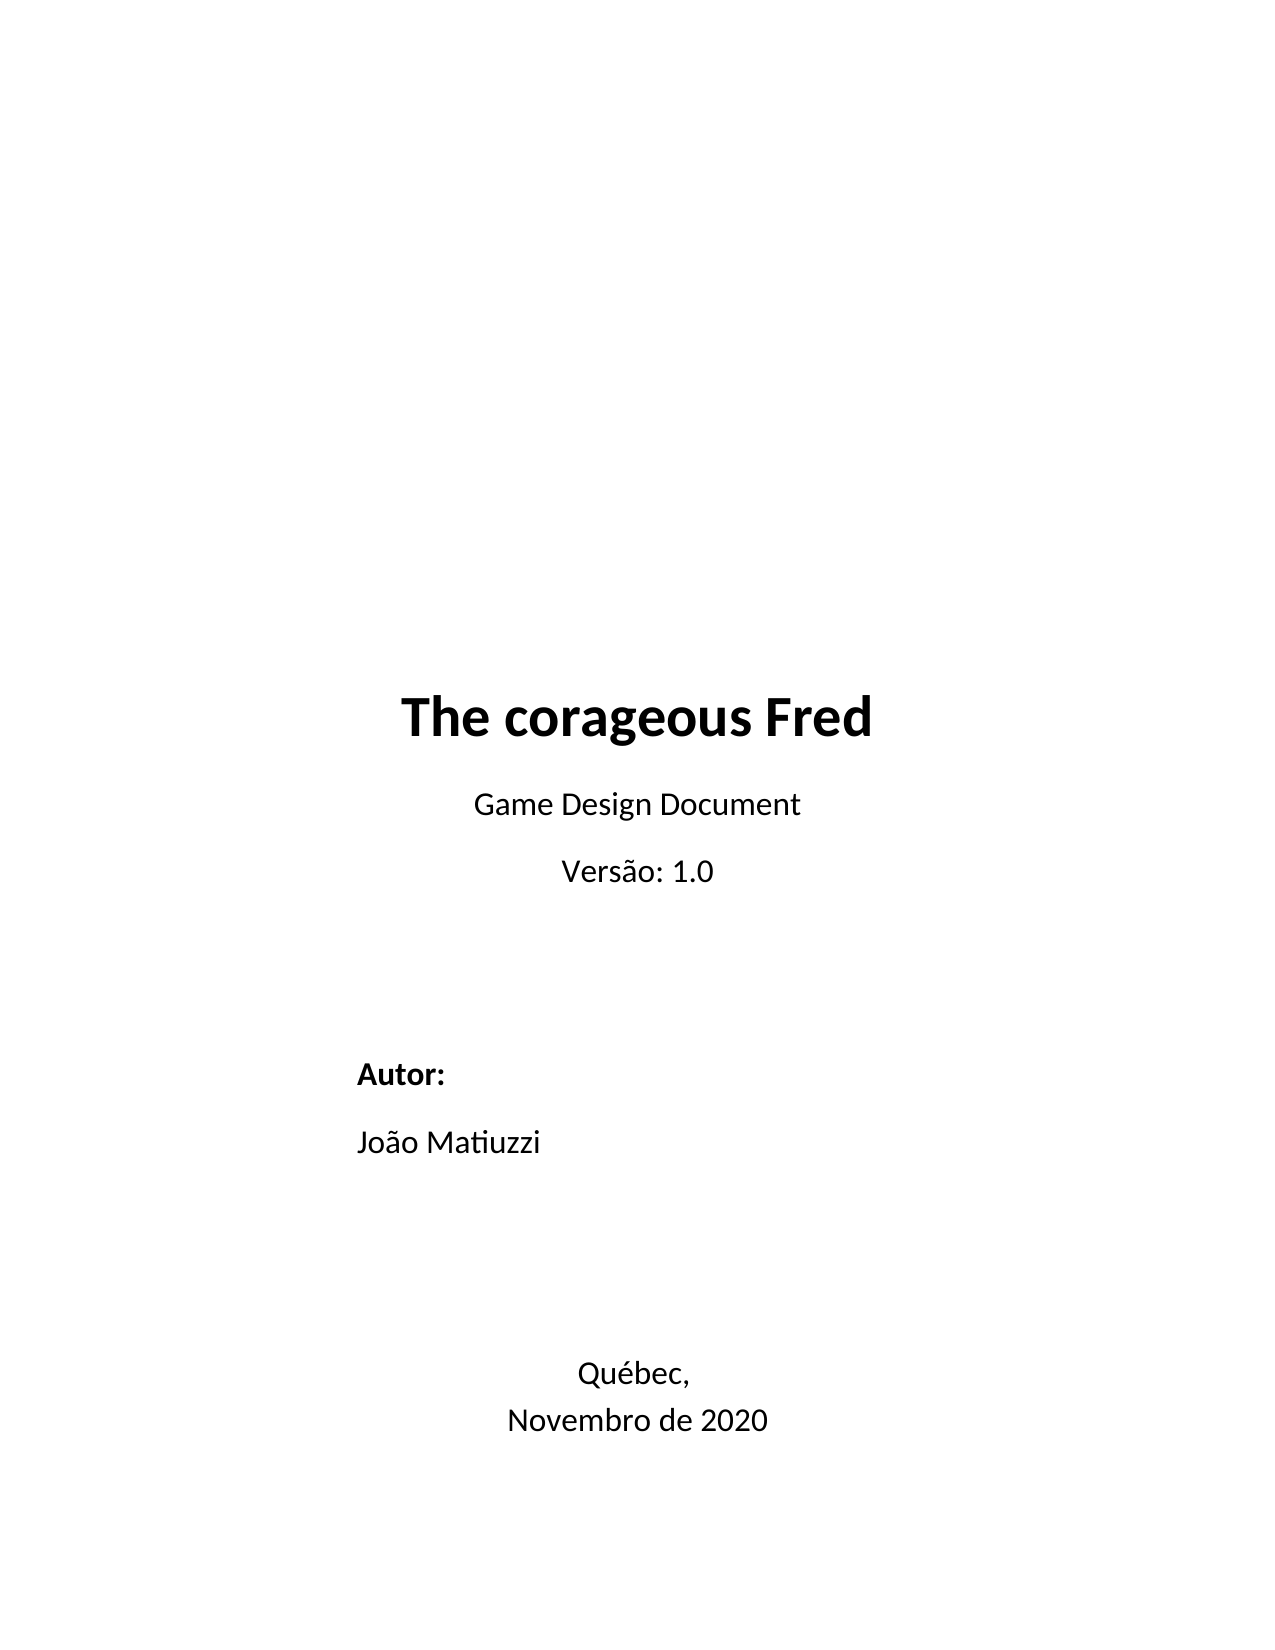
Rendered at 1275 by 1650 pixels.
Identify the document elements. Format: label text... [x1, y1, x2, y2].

text The corageous Fred [150, 680, 1125, 751]
text Versão: 1.0 [150, 851, 1125, 891]
text Game Design Document [150, 783, 1125, 824]
text João Matiuzzi [357, 1121, 1125, 1162]
text Novembro de 2020 [150, 1399, 1125, 1440]
text Québec, [150, 1352, 1125, 1393]
text Autor: [357, 1053, 1125, 1094]
